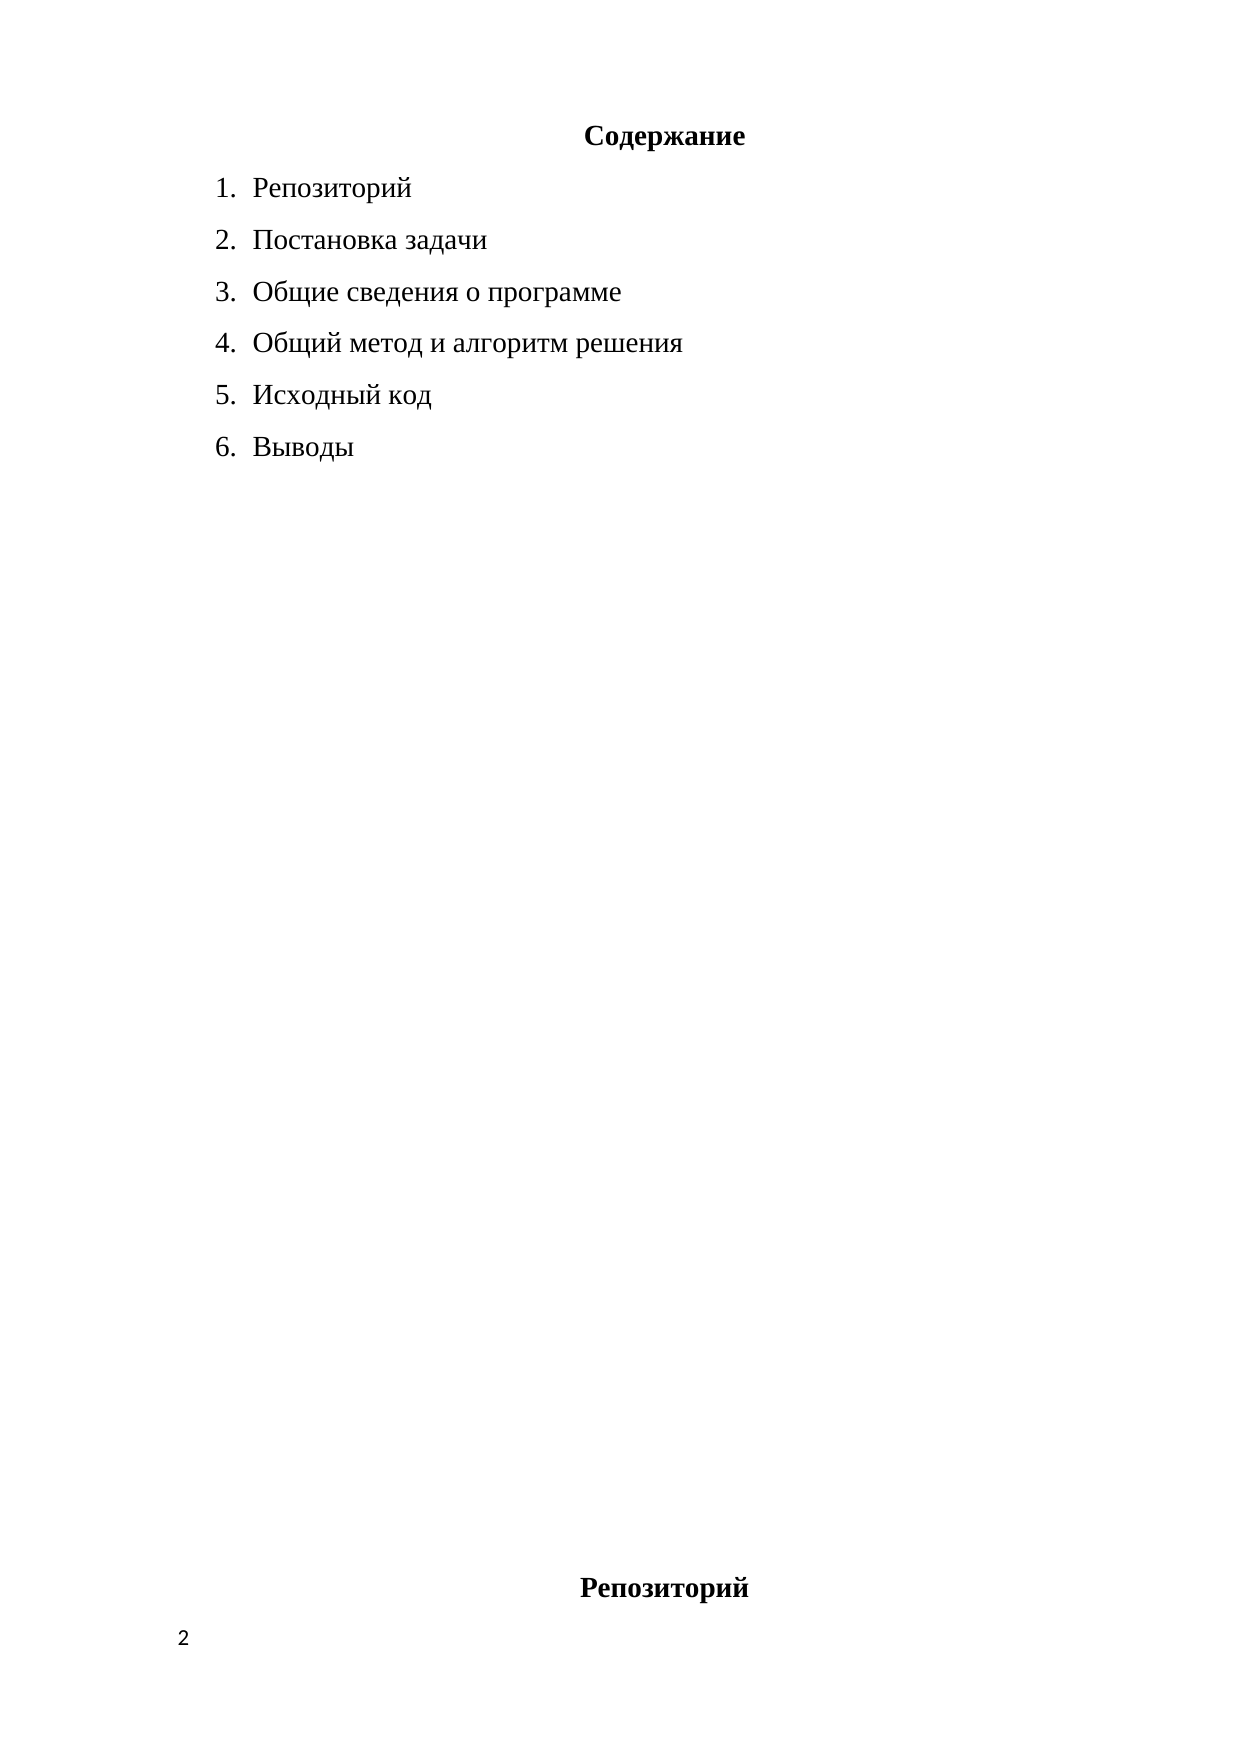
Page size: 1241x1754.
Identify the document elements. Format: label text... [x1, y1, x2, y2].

list Общий метод и алгоритм решения [215, 326, 1152, 359]
text Репозиторий [177, 1571, 1152, 1604]
text Содержание [177, 118, 1152, 152]
list Выводы [215, 429, 1152, 463]
list Исходный код [215, 377, 1152, 411]
list Общие сведения о программе [215, 274, 1152, 307]
list Репозиторий [215, 170, 1152, 203]
list Постановка задачи [215, 222, 1152, 255]
